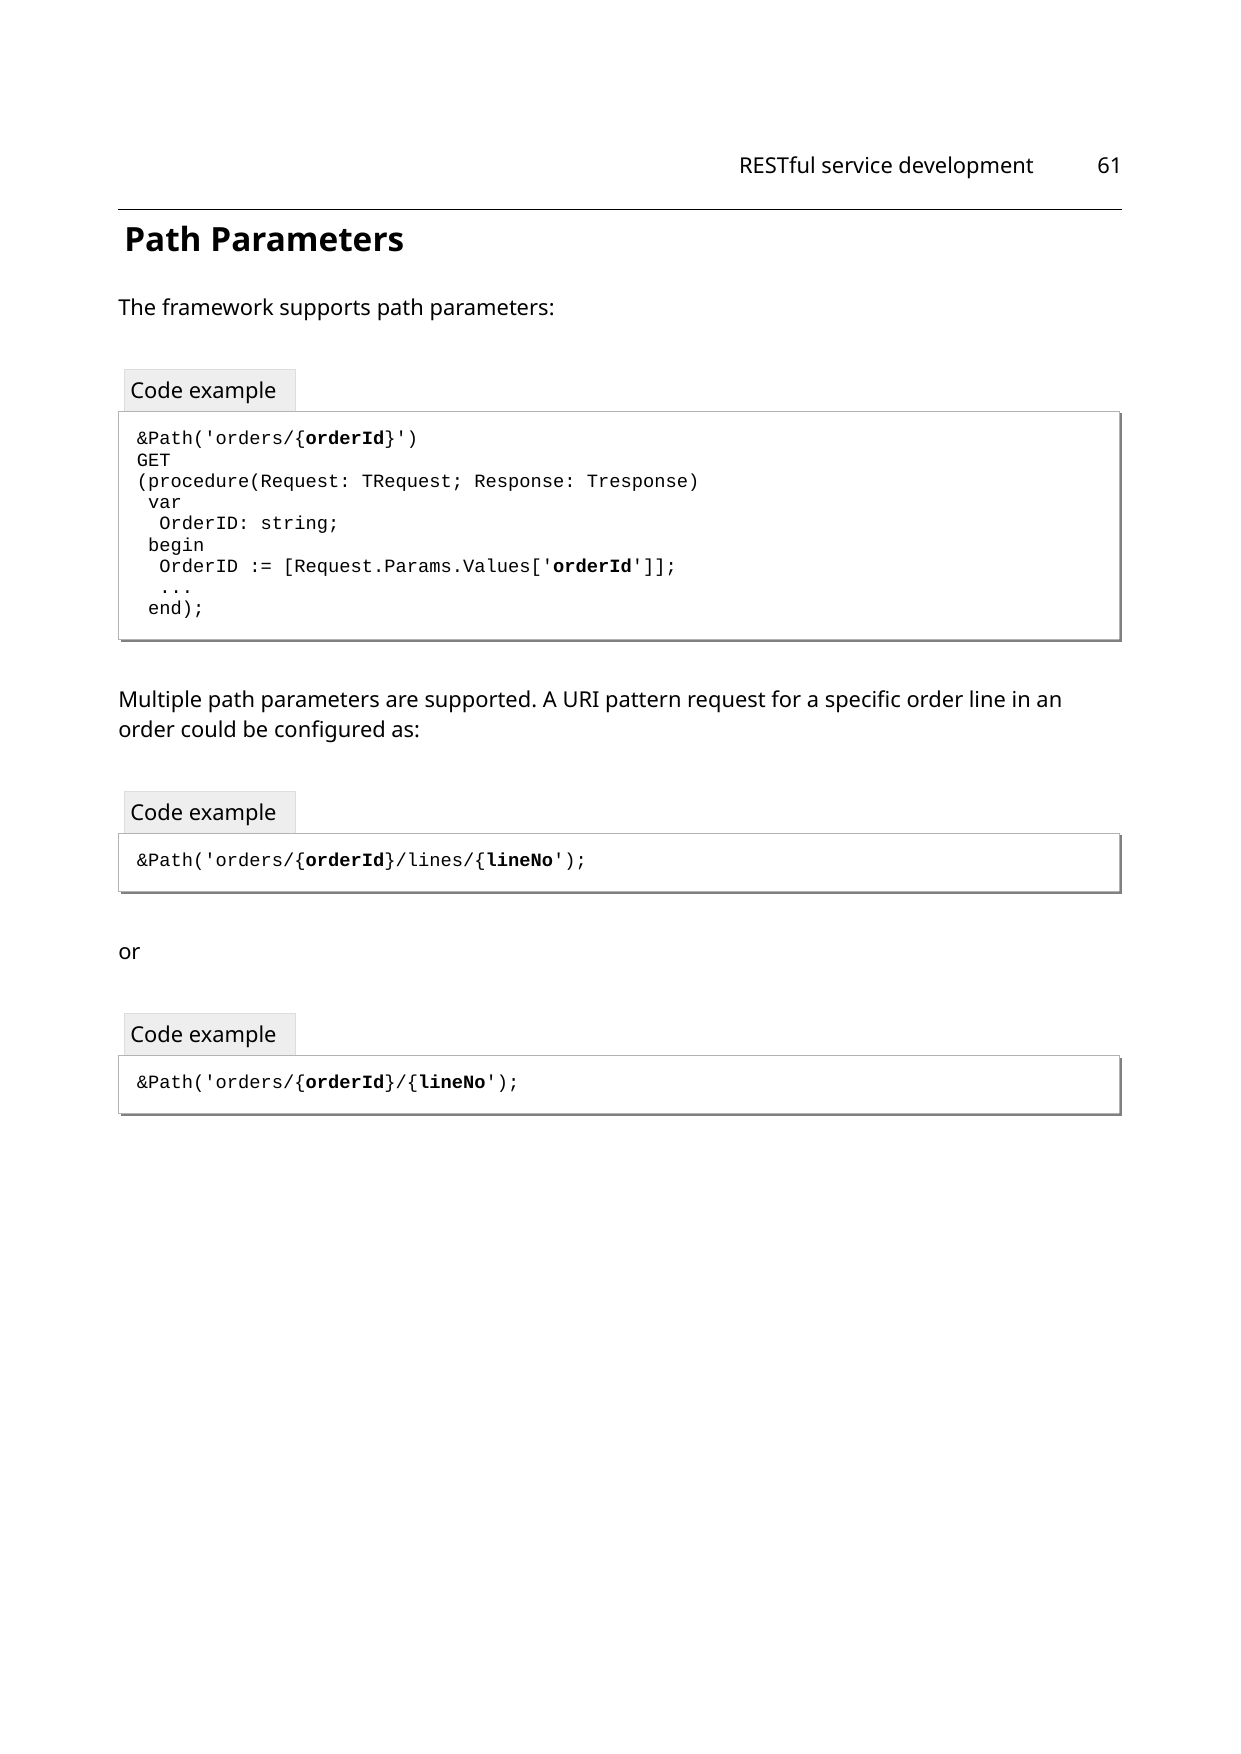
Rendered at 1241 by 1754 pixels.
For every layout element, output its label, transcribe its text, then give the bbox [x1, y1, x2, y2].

text &Path('orders/{orderId}/lines/{lineNo'); [119, 834, 1119, 891]
text Multiple path parameters are supported. A URI pattern request for a specific order line in an order could be configured as: [118, 684, 1122, 743]
subtitle Path Parameters [118, 210, 1122, 268]
text var [119, 474, 1119, 496]
text Code example [125, 792, 295, 833]
text OrderID := [Request.Params.Values['orderId']]; [119, 538, 1119, 559]
text &Path('orders/{orderId}') [119, 412, 1119, 432]
text Code example [125, 1014, 295, 1055]
text The framework supports path parameters: [118, 292, 1122, 322]
text end); [119, 581, 1119, 639]
text OrderID: string; [119, 496, 1119, 517]
text GET [119, 432, 1119, 453]
text &Path('orders/{orderId}/{lineNo'); [119, 1056, 1119, 1113]
text Code example [125, 370, 295, 411]
text or [118, 936, 1122, 966]
text ... [119, 559, 1119, 581]
text begin [119, 517, 1119, 538]
text (procedure(Request: TRequest; Response: Tresponse) [119, 453, 1119, 474]
